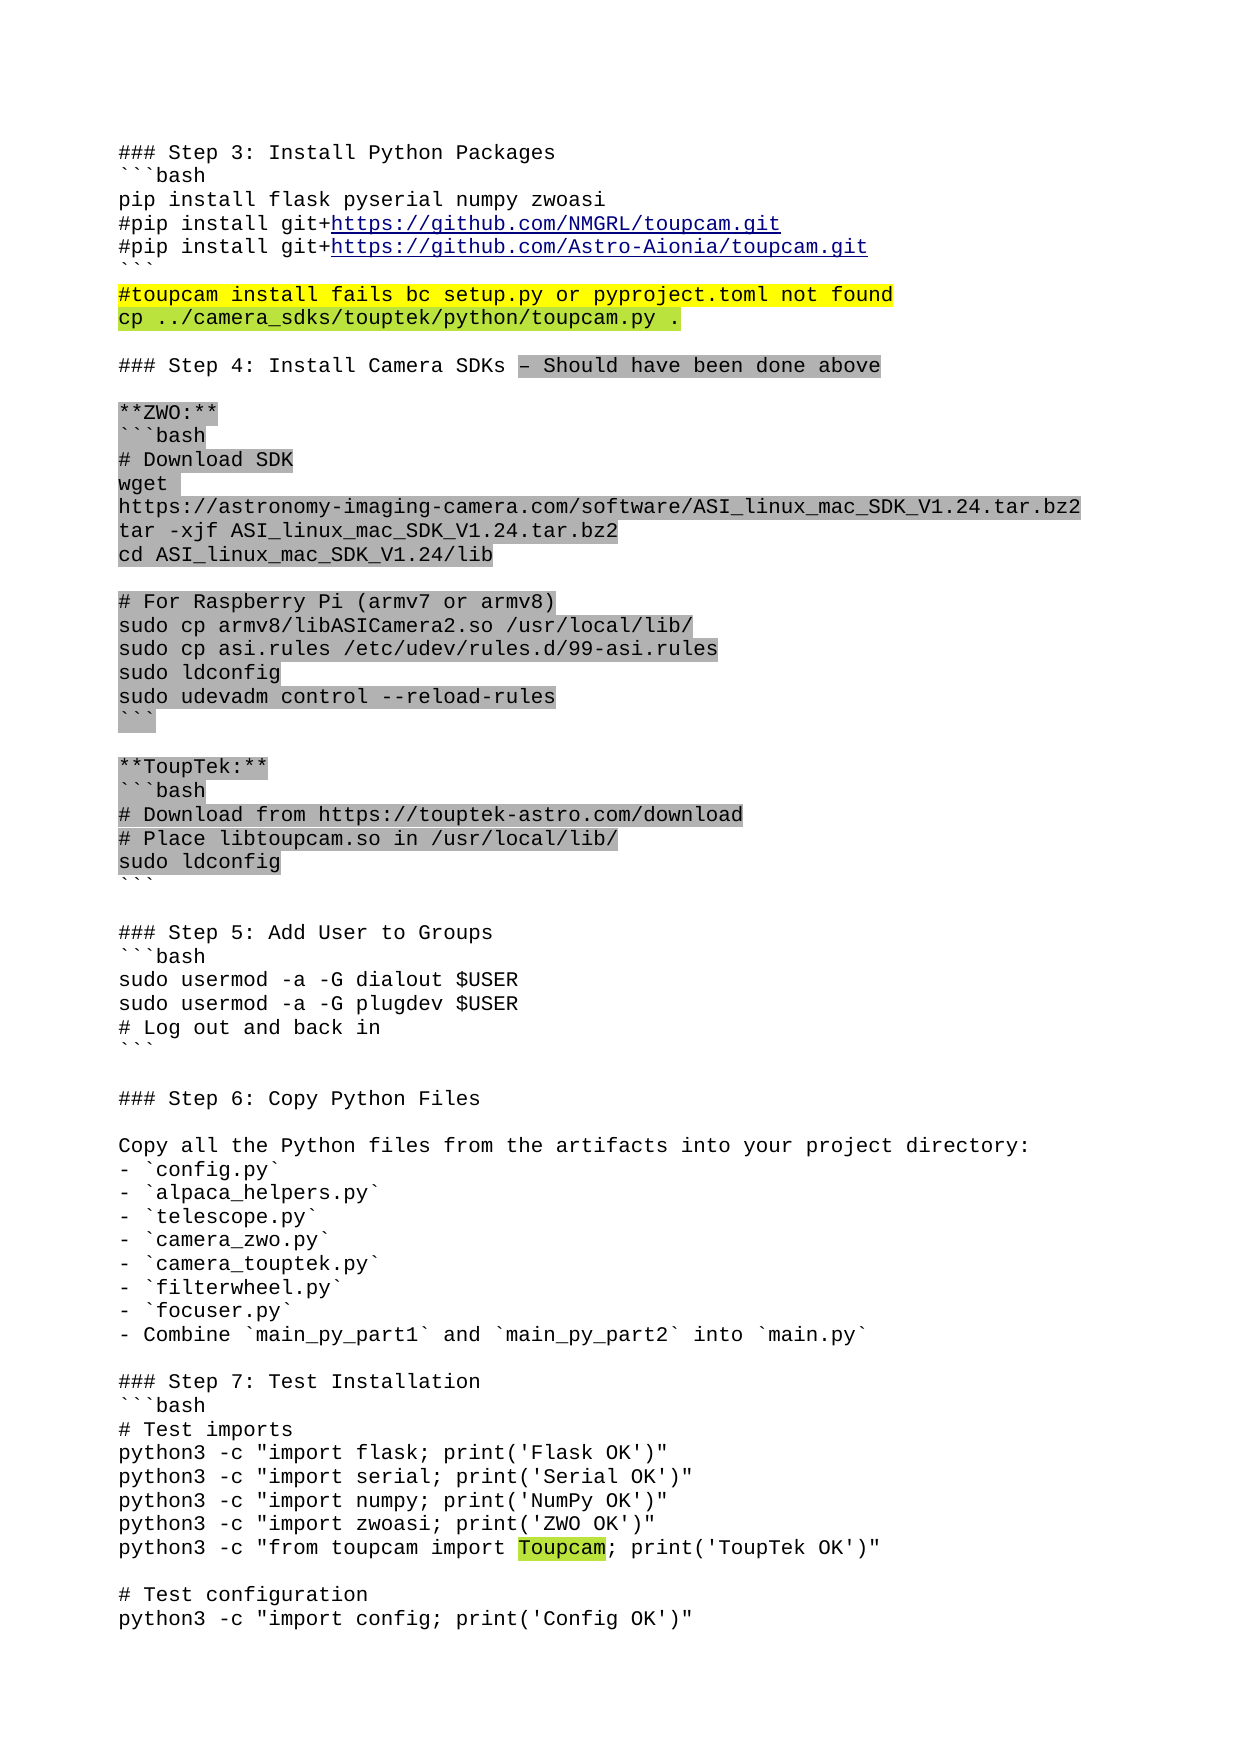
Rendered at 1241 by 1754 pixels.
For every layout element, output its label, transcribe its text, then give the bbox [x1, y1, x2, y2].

text Copy all the Python files from the artifacts into your project directory: [118, 1135, 1122, 1158]
text ``` [118, 1040, 1122, 1064]
text sudo usermod -a -G dialout $USER [118, 969, 1122, 993]
text pip install flask pyserial numpy zwoasi [118, 189, 1122, 213]
text python3 -c "import serial; print('Serial OK')" [118, 1466, 1122, 1489]
text **ZWO:** [118, 402, 1122, 426]
text python3 -c "import zwoasi; print('ZWO OK')" [118, 1513, 1122, 1537]
text **ToupTek:** [118, 757, 1122, 780]
text - `focuser.py` [118, 1300, 1122, 1324]
text - `filterwheel.py` [118, 1277, 1122, 1300]
text ```bash [118, 426, 1122, 449]
text ``` [118, 260, 1122, 284]
text python3 -c "import numpy; print('NumPy OK')" [118, 1489, 1122, 1513]
text - `telescope.py` [118, 1206, 1122, 1229]
text ```bash [118, 1395, 1122, 1419]
text #pip install git+https://github.com/Astro-Aionia/toupcam.git [118, 236, 1122, 260]
text - Combine `main_py_part1` and `main_py_part2` into `main.py` [118, 1324, 1122, 1348]
text sudo udevadm control --reload-rules [118, 686, 1122, 709]
text ```bash [118, 946, 1122, 969]
text - `camera_zwo.py` [118, 1229, 1122, 1253]
text python3 -c "import config; print('Config OK')" [118, 1608, 1122, 1631]
text cd ASI_linux_mac_SDK_V1.24/lib [118, 544, 1122, 567]
text # Log out and back in [118, 1017, 1122, 1040]
text # Test imports [118, 1419, 1122, 1442]
text # Place libtoupcam.so in /usr/local/lib/ [118, 827, 1122, 851]
text sudo usermod -a -G plugdev $USER [118, 993, 1122, 1017]
text sudo cp asi.rules /etc/udev/rules.d/99-asi.rules [118, 638, 1122, 662]
text ### Step 5: Add User to Groups [118, 922, 1122, 946]
text #toupcam install fails bc setup.py or pyproject.toml not found [118, 284, 1122, 307]
text ### Step 3: Install Python Packages [118, 142, 1122, 165]
text # Download from https://touptek-astro.com/download [118, 804, 1122, 827]
text - `alpaca_helpers.py` [118, 1182, 1122, 1206]
text - `config.py` [118, 1158, 1122, 1182]
text ### Step 6: Copy Python Files [118, 1088, 1122, 1111]
text python3 -c "from toupcam import Toupcam; print('ToupTek OK')" [118, 1537, 1122, 1561]
text cp ../camera_sdks/touptek/python/toupcam.py . [118, 307, 1122, 331]
text # For Raspberry Pi (armv7 or armv8) [118, 591, 1122, 615]
text wget https://astronomy-imaging-camera.com/software/ASI_linux_mac_SDK_V1.24.tar.bz2 [118, 473, 1122, 520]
text ```bash [118, 165, 1122, 189]
text sudo cp armv8/libASICamera2.so /usr/local/lib/ [118, 615, 1122, 638]
text - `camera_touptek.py` [118, 1253, 1122, 1277]
text # Download SDK [118, 449, 1122, 473]
text ``` [118, 709, 1122, 733]
text ### Step 7: Test Installation [118, 1371, 1122, 1395]
text #pip install git+https://github.com/NMGRL/toupcam.git [118, 213, 1122, 236]
text # Test configuration [118, 1584, 1122, 1608]
text python3 -c "import flask; print('Flask OK')" [118, 1442, 1122, 1466]
text ``` [118, 875, 1122, 898]
text sudo ldconfig [118, 851, 1122, 875]
text ```bash [118, 780, 1122, 804]
text tar -xjf ASI_linux_mac_SDK_V1.24.tar.bz2 [118, 520, 1122, 544]
text sudo ldconfig [118, 662, 1122, 686]
text ### Step 4: Install Camera SDKs – Should have been done above [118, 354, 1122, 378]
